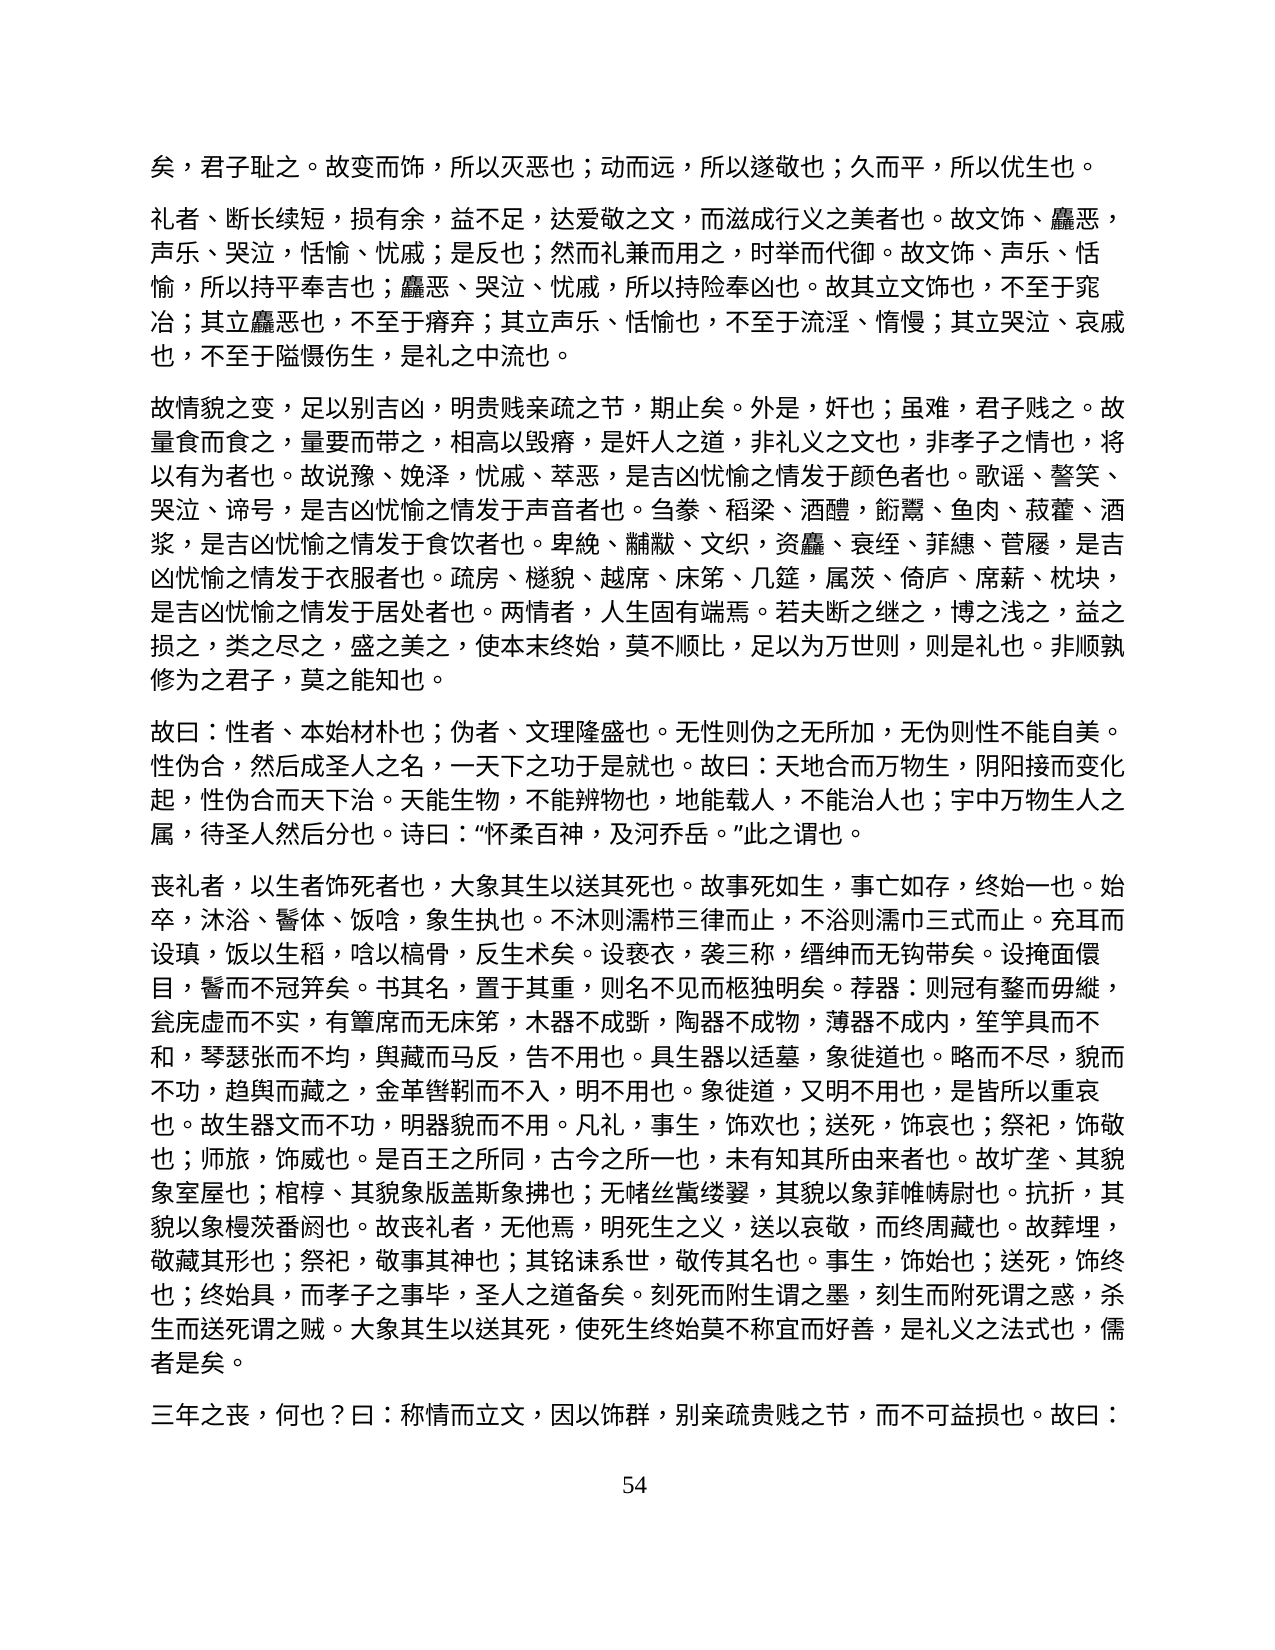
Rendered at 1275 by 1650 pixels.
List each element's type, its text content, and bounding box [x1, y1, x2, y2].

text 矣，君子耻之。故变而饰，所以灭恶也；动而远，所以遂敬也；久而平，所以优生也。 [150, 150, 1125, 184]
text 故情貌之变，足以别吉凶，明贵贱亲疏之节，期止矣。外是，奸也；虽难，君子贱之。故量食而食之，量要而带之，相高以毁瘠，是奸人之道，非礼义之文也，非孝子之情也，将以有为者也。故说豫、娩泽，忧戚、萃恶，是吉凶忧愉之情发于颜色者也。歌谣、謷笑、哭泣、谛号，是吉凶忧愉之情发于声音者也。刍豢、稻梁、酒醴，餰鬻、鱼肉、菽藿、酒浆，是吉凶忧愉之情发于食饮者也。卑絻、黼黻、文织，资麤、衰绖、菲繐、菅屦，是吉凶忧愉之情发于衣服者也。疏房、檖貌、越席、床笫、几筵，属茨、倚庐、席薪、枕块，是吉凶忧愉之情发于居处者也。两情者，人生固有端焉。若夫断之继之，博之浅之，益之损之，类之尽之，盛之美之，使本末终始，莫不顺比，足以为万世则，则是礼也。非顺孰修为之君子，莫之能知也。 [150, 390, 1125, 697]
text 丧礼者，以生者饰死者也，大象其生以送其死也。故事死如生，事亡如存，终始一也。始卒，沐浴、鬠体、饭唅，象生执也。不沐则濡栉三律而止，不浴则濡巾三式而止。充耳而设瑱，饭以生稻，唅以槁骨，反生术矣。设亵衣，袭三称，缙绅而无钩带矣。设掩面儇目，鬠而不冠笄矣。书其名，置于其重，则名不见而柩独明矣。荐器：则冠有鍪而毋縰，瓮庑虚而不实，有簟席而无床笫，木器不成斲，陶器不成物，薄器不成内，笙竽具而不和，琴瑟张而不均，舆藏而马反，告不用也。具生器以适墓，象徙道也。略而不尽，貌而不功，趋舆而藏之，金革辔靷而不入，明不用也。象徙道，又明不用也，是皆所以重哀也。故生器文而不功，明器貌而不用。凡礼，事生，饰欢也；送死，饰哀也；祭祀，饰敬也；师旅，饰威也。是百王之所同，古今之所一也，未有知其所由来者也。故圹垄、其貌象室屋也；棺椁、其貌象版盖斯象拂也；无帾丝歶缕翣，其貌以象菲帷帱尉也。抗折，其貌以象槾茨番阏也。故丧礼者，无他焉，明死生之义，送以哀敬，而终周藏也。故葬埋，敬藏其形也；祭祀，敬事其神也；其铭诔系世，敬传其名也。事生，饰始也；送死，饰终也；终始具，而孝子之事毕，圣人之道备矣。刻死而附生谓之墨，刻生而附死谓之惑，杀生而送死谓之贼。大象其生以送其死，使死生终始莫不称宜而好善，是礼义之法式也，儒者是矣。 [150, 869, 1125, 1380]
text 故曰：性者、本始材朴也；伪者、文理隆盛也。无性则伪之无所加，无伪则性不能自美。性伪合，然后成圣人之名，一天下之功于是就也。故曰：天地合而万物生，阴阳接而变化起，性伪合而天下治。天能生物，不能辨物也，地能载人，不能治人也；宇中万物生人之属，待圣人然后分也。诗曰：“怀柔百神，及河乔岳。”此之谓也。 [150, 715, 1125, 851]
text 三年之丧，何也？曰：称情而立文，因以饰群，别亲疏贵贱之节，而不可益损也。故曰： [150, 1398, 1125, 1432]
text 礼者、断长续短，损有余，益不足，达爱敬之文，而滋成行义之美者也。故文饰、麤恶，声乐、哭泣，恬愉、忧戚；是反也；然而礼兼而用之，时举而代御。故文饰、声乐、恬愉，所以持平奉吉也；麤恶、哭泣、忧戚，所以持险奉凶也。故其立文饰也，不至于窕冶；其立麤恶也，不至于瘠弃；其立声乐、恬愉也，不至于流淫、惰慢；其立哭泣、哀戚也，不至于隘慑伤生，是礼之中流也。 [150, 202, 1125, 372]
